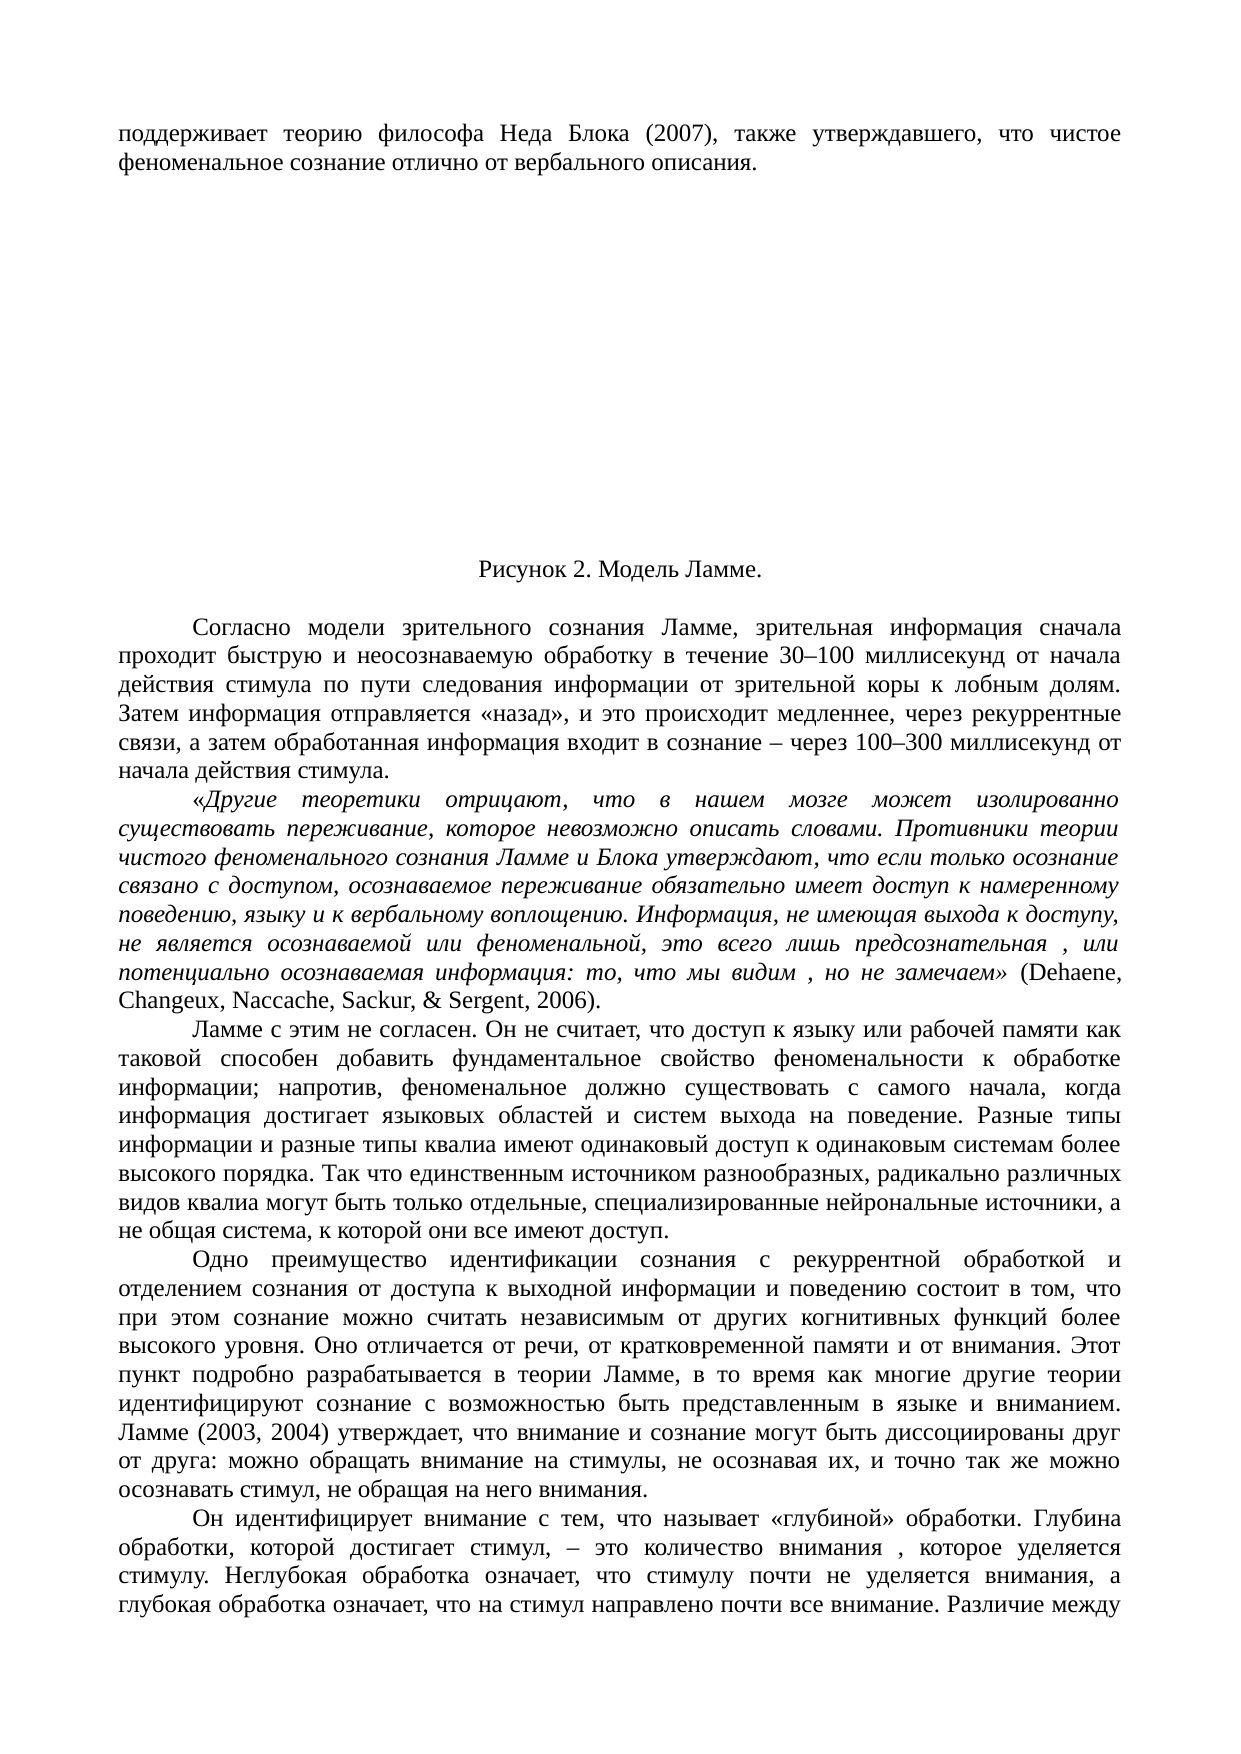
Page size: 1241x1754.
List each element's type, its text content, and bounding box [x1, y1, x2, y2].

text Ламме с этим не согласен. Он не считает, что доступ к языку или рабочей памяти как таковой способен добавить фундаментальное свойство феноменальности к обработке информации; напротив, феноменальное должно существовать с самого начала, когда информация достигает языковых областей и систем выхода на поведение. Разные типы информации и разные типы квалиа имеют одинаковый доступ к одинаковым системам более высокого порядка. Так что единственным источником разнообразных, радикально различных видов квалиа могут быть только отдельные, специализированные нейрональные источники, а не общая система, к которой они все имеют доступ. [118, 1014, 1122, 1244]
text Рисунок 2. Модель Ламме. [118, 554, 1122, 583]
text Одно преимущество идентификации сознания с рекуррентной обработкой и отделением сознания от доступа к выходной информации и поведению состоит в том, что при этом сознание можно считать независимым от других когнитивных функций более высокого уровня. Оно отличается от речи, от кратковременной памяти и от внимания. Этот пункт подробно разрабатывается в теории Ламме, в то время как многие другие теории идентифицируют сознание с возможностью быть представленным в языке и вниманием. Ламме (2003, 2004) утверждает, что внимание и сознание могут быть диссоциированы друг от друга: можно обращать внимание на стимулы, не осознавая их, и точно так же можно осознавать стимул, не обращая на него внимания. [118, 1244, 1122, 1503]
text Он идентифицирует внимание с тем, что называет «глубиной» обработки. Глубина обработки, которой достигает стимул, – это количество внимания , которое уделяется стимулу. Неглубокая обработка означает, что стимулу почти не уделяется внимания, а глубокая обработка означает, что на стимул направлено почти все внимание. Различие между [118, 1503, 1122, 1618]
text Согласно модели зрительного сознания Ламме, зрительная информация сначала проходит быструю и неосознаваемую обработку в течение 30–100 миллисекунд от начала действия стимула по пути следования информации от зрительной коры к лобным долям. Затем информация отправляется «назад», и это происходит медленнее, через рекуррентные связи, а затем обработанная информация входит в сознание – через 100–300 миллисекунд от начала действия стимула. [118, 612, 1122, 784]
text поддерживает теорию философа Неда Блока (2007), также утверждавшего, что чистое феноменальное сознание отлично от вербального описания. [118, 118, 1122, 176]
text «Другие теоретики отрицают, что в нашем мозге может изолированно существовать переживание, которое невозможно описать словами. Противники теории чистого феноменального сознания Ламме и Блока утверждают, что если только осознание связано с доступом, осознаваемое переживание обязательно имеет доступ к намеренному поведению, языку и к вербальному воплощению. Информация, не имеющая выхода к доступу, не является осознаваемой или феноменальной, это всего лишь предсознательная , или потенциально осознаваемая информация: то, что мы видим , но не замечаем» (Dehaene, Changeux, Naccache, Sackur, & Sergent, 2006). [118, 784, 1122, 1014]
